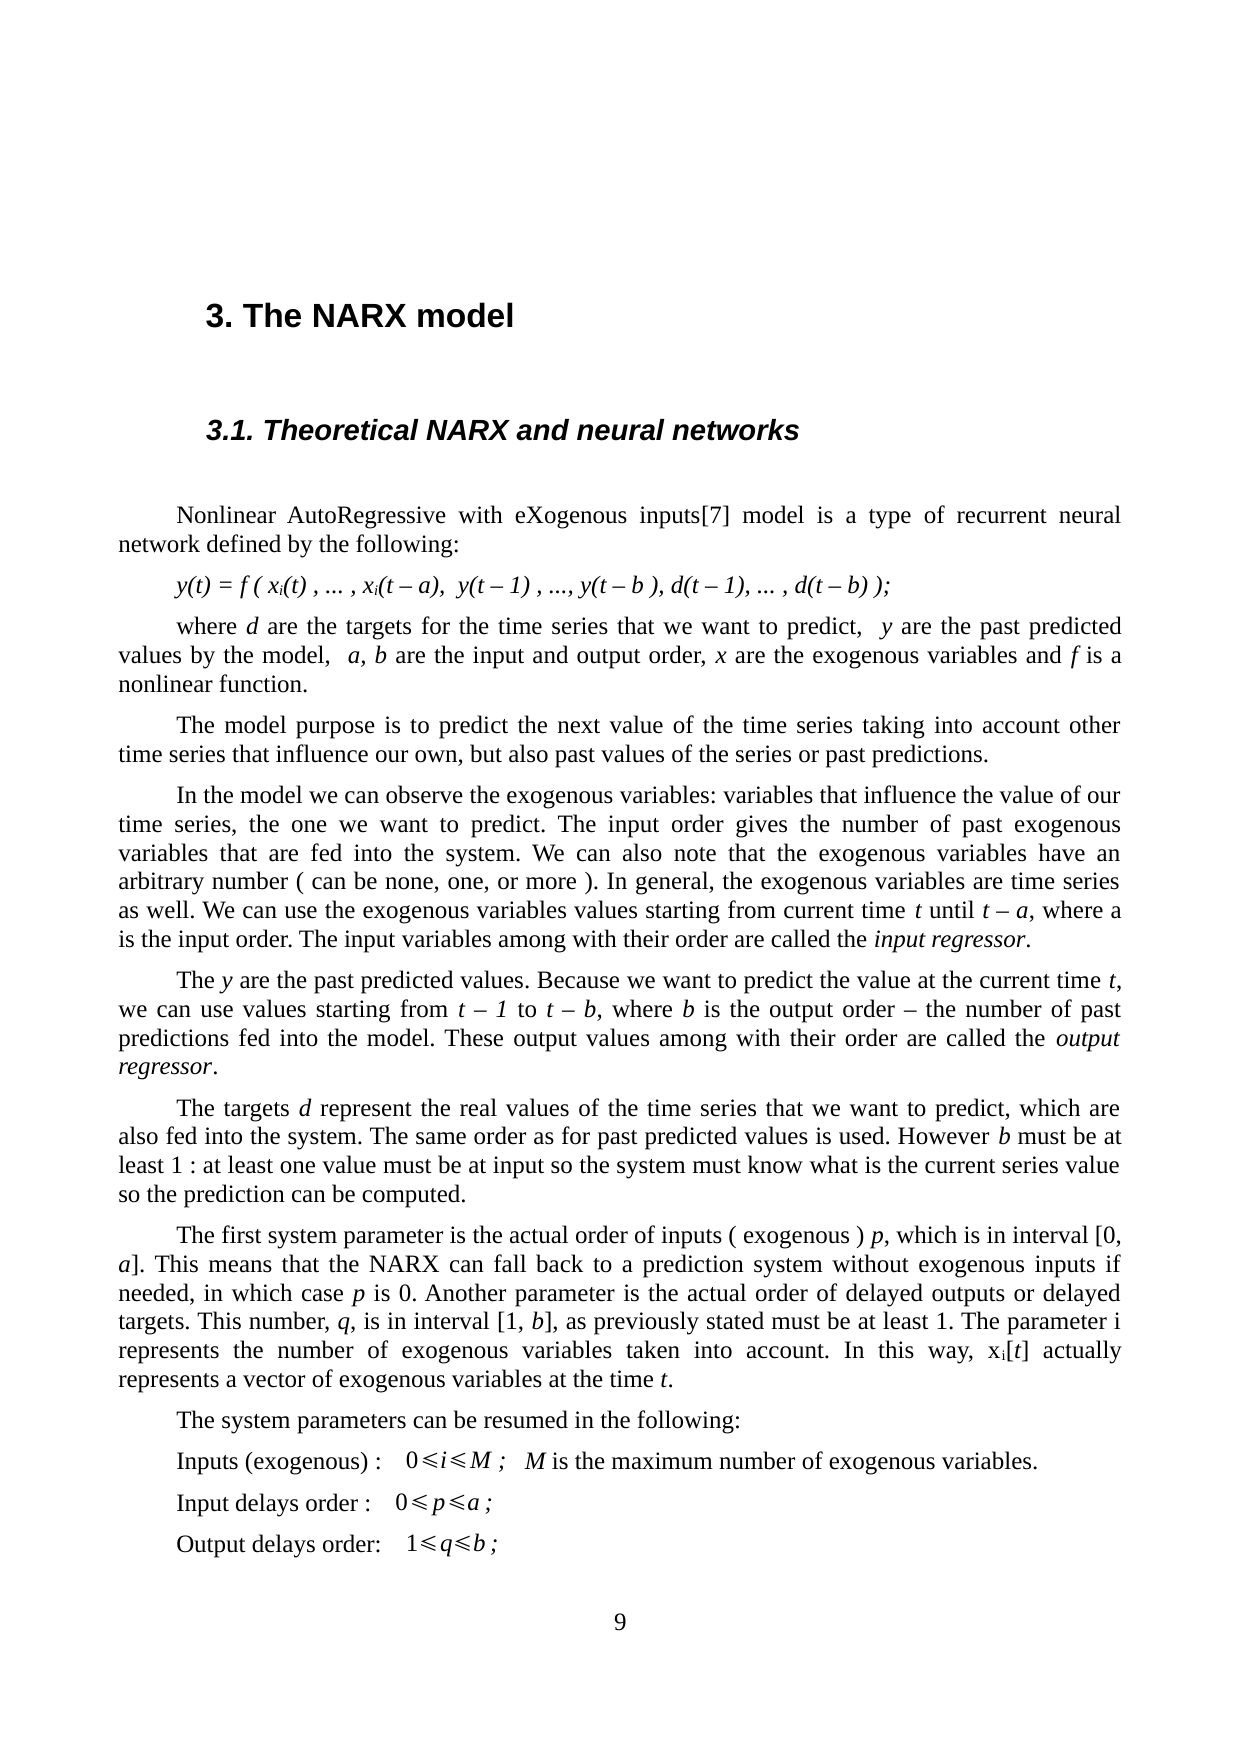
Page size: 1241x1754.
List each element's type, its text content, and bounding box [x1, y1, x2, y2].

text y(t) = f ( xi(t) , ... , xi(t – a), y(t – 1) , ..., y(t – b ), d(t – 1), ... , d(t – b) ); [118, 570, 1122, 599]
subtitle 3. The NARX model [163, 295, 1122, 334]
text In the model we can observe the exogenous variables: variables that influence the value of our time series, the one we want to predict. The input order gives the number of past exogenous variables that are fed into the system. We can also note that the exogenous variables have an arbitrary number ( can be none, one, or more ). In general, the exogenous variables are time series as well. We can use the exogenous variables values starting from current time t until t – a, where a is the input order. The input variables among with their order are called the input regressor. [118, 780, 1122, 953]
text Output delays order: [118, 1529, 1122, 1558]
text Nonlinear AutoRegressive with eXogenous inputs[7]⁠ model is a type of recurrent neural network defined by the following: [118, 500, 1122, 558]
text The first system parameter is the actual order of inputs ( exogenous ) p, which is in interval [0, a]. This means that the NARX can fall back to a prediction system without exogenous inputs if needed, in which case p is 0. Another parameter is the actual order of delayed outputs or delayed targets. This number, q, is in interval [1, b], as previously stated must be at least 1. The parameter i represents the number of exogenous variables taken into account. In this way, xi[t] actually represents a vector of exogenous variables at the time t. [118, 1220, 1122, 1393]
subtitle 3.1. Theoretical NARX and neural networks [178, 413, 1122, 446]
text The targets d represent the real values of the time series that we want to predict, which are also fed into the system. The same order as for past predicted values is used. However b must be at least 1 : at least one value must be at input so the system must know what is the current series value so the prediction can be computed. [118, 1093, 1122, 1208]
text Input delays order : [118, 1488, 1122, 1516]
text where d are the targets for the time series that we want to predict, y are the past predicted values by the model, a, b are the input and output order, x are the exogenous variables and f is a nonlinear function. [118, 611, 1122, 698]
text Inputs (exogenous) : M is the maximum number of exogenous variables. [118, 1446, 1122, 1475]
text The system parameters can be resumed in the following: [118, 1405, 1122, 1434]
text The y are the past predicted values. Because we want to predict the value at the current time t, we can use values starting from t – 1 to t – b, where b is the output order – the number of past predictions fed into the model. These output values among with their order are called the output regressor. [118, 965, 1122, 1080]
text The model purpose is to predict the next value of the time series taking into account other time series that influence our own, but also past values of the series or past predictions. [118, 710, 1122, 768]
